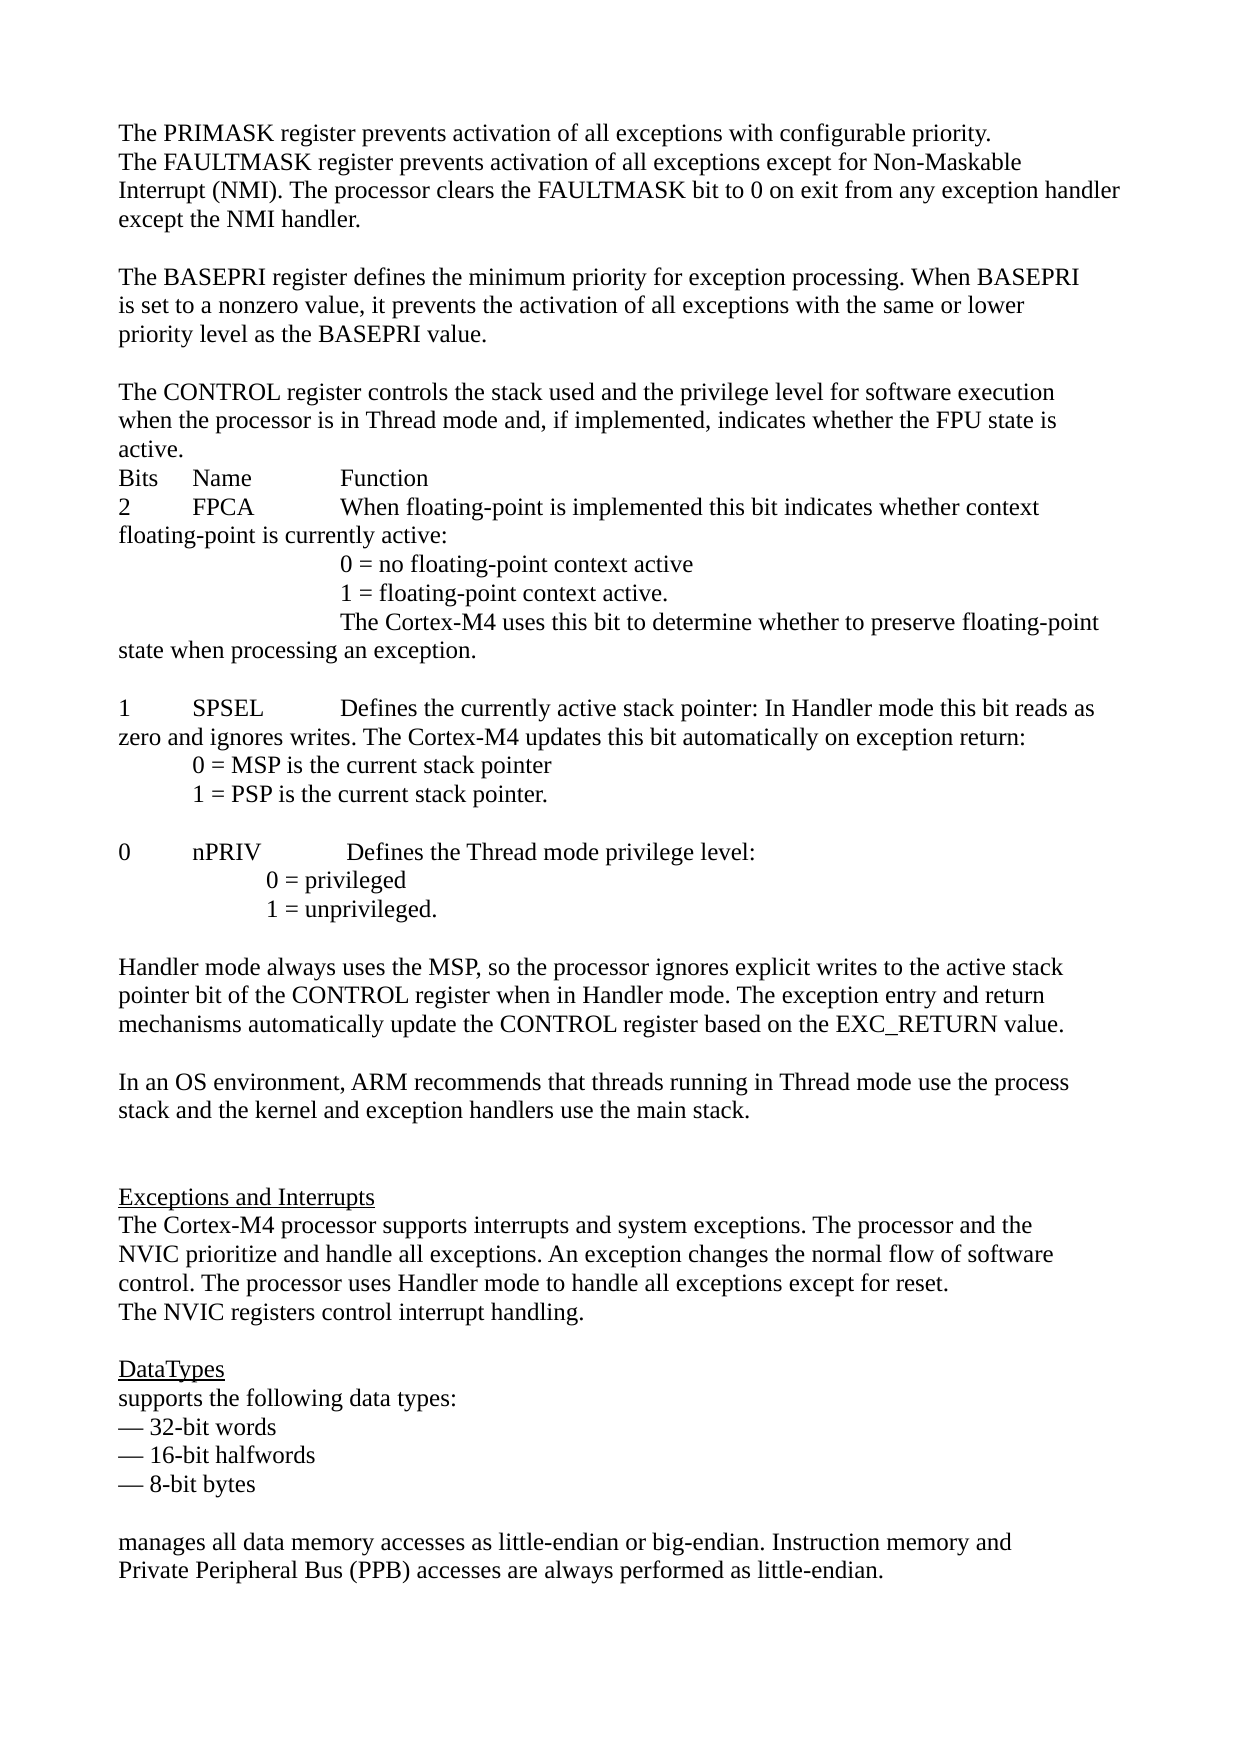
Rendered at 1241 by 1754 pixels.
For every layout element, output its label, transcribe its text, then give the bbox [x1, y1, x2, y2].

text 1 = floating-point context active. [118, 578, 1122, 607]
text Handler mode always uses the MSP, so the processor ignores explicit writes to the active stack [118, 952, 1122, 981]
text is set to a nonzero value, it prevents the activation of all exceptions with the same or lower [118, 291, 1122, 319]
text NVIC prioritize and handle all exceptions. An exception changes the normal flow of software [118, 1239, 1122, 1268]
text 0 = no floating-point context active [118, 549, 1122, 578]
text Private Peripheral Bus (PPB) accesses are always performed as little-endian. [118, 1556, 1122, 1584]
text 0 nPRIV Defines the Thread mode privilege level: [118, 837, 1122, 866]
text stack and the kernel and exception handlers use the main stack. [118, 1096, 1122, 1124]
text The PRIMASK register prevents activation of all exceptions with configurable priority. [118, 118, 1122, 147]
text when the processor is in Thread mode and, if implemented, indicates whether the FPU state is [118, 406, 1122, 434]
text DataTypes [118, 1354, 1122, 1383]
text Interrupt (NMI). The processor clears the FAULTMASK bit to 0 on exit from any exception handler except the NMI handler. [118, 176, 1122, 233]
text priority level as the BASEPRI value. [118, 319, 1122, 348]
text 1 SPSEL Defines the currently active stack pointer: In Handler mode this bit reads as zero and ignores writes. The Cortex-M4 updates this bit automatically on exception return: [118, 693, 1122, 751]
text The FAULTMASK register prevents activation of all exceptions except for Non-Maskable [118, 147, 1122, 176]
text 2 FPCA When floating-point is implemented this bit indicates whether context floating-point is currently active: [118, 492, 1122, 549]
text pointer bit of the CONTROL register when in Handler mode. The exception entry and return [118, 981, 1122, 1009]
text Exceptions and Interrupts [118, 1182, 1122, 1211]
text active. [118, 434, 1122, 463]
text 1 = PSP is the current stack pointer. [118, 779, 1122, 808]
text — 8-bit bytes [118, 1469, 1122, 1498]
text mechanisms automatically update the CONTROL register based on the EXC_RETURN value. [118, 1009, 1122, 1038]
text — 32-bit words [118, 1412, 1122, 1441]
text — 16-bit halfwords [118, 1441, 1122, 1469]
text Bits Name Function [118, 463, 1122, 492]
text The CONTROL register controls the stack used and the privilege level for software execution [118, 377, 1122, 406]
text control. The processor uses Handler mode to handle all exceptions except for reset. [118, 1268, 1122, 1297]
text The Cortex-M4 uses this bit to determine whether to preserve floating-point state when processing an exception. [118, 607, 1122, 664]
text 0 = MSP is the current stack pointer [118, 751, 1122, 779]
text The Cortex-M4 processor supports interrupts and system exceptions. The processor and the [118, 1211, 1122, 1239]
text The NVIC registers control interrupt handling. [118, 1297, 1122, 1326]
text 0 = privileged [118, 866, 1122, 894]
text In an OS environment, ARM recommends that threads running in Thread mode use the process [118, 1067, 1122, 1096]
text 1 = unprivileged. [118, 894, 1122, 923]
text manages all data memory accesses as little-endian or big-endian. Instruction memory and [118, 1527, 1122, 1556]
text The BASEPRI register defines the minimum priority for exception processing. When BASEPRI [118, 262, 1122, 291]
text supports the following data types: [118, 1383, 1122, 1412]
